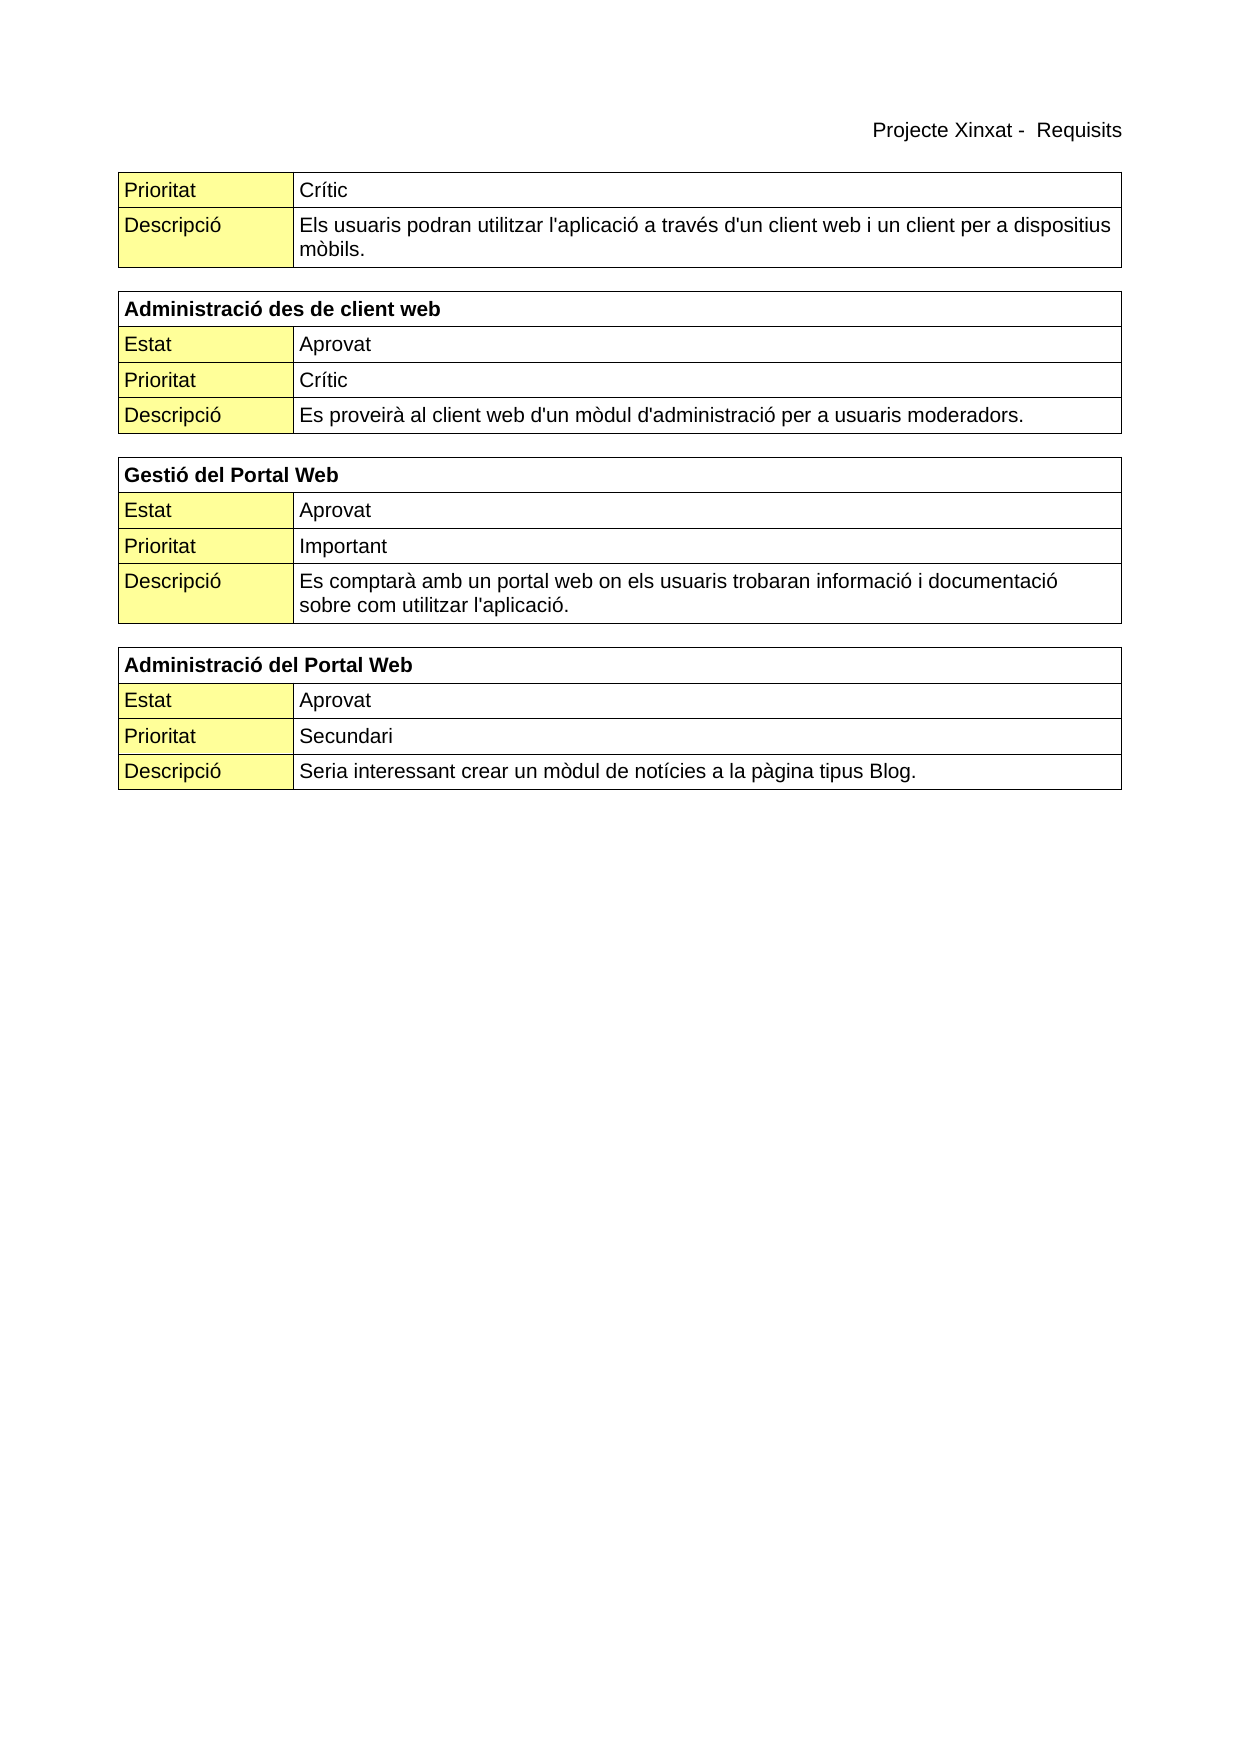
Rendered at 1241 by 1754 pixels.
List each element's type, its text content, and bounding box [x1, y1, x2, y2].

table_cell Prioritat [119, 529, 293, 563]
table_header Administració des de client web [119, 292, 1121, 326]
table_cell Important [294, 529, 1121, 563]
table_cell Descripció [119, 398, 293, 433]
table_cell Prioritat [119, 173, 293, 207]
table_header Administració del Portal Web [119, 648, 1121, 682]
table_cell Secundari [294, 719, 1121, 753]
table_cell Crític [294, 173, 1121, 207]
table_cell Descripció [119, 208, 293, 267]
table_cell Seria interessant crear un mòdul de notícies a la pàgina tipus Blog. [294, 755, 1121, 789]
table_cell Es proveirà al client web d'un mòdul d'administració per a usuaris moderadors. [294, 398, 1121, 433]
table_cell Prioritat [119, 363, 293, 397]
table_cell Es comptarà amb un portal web on els usuaris trobaran informació i documentació sobre com utilitzar l'aplicació. [294, 564, 1121, 623]
table_cell Estat [119, 327, 293, 362]
table_header Gestió del Portal Web [119, 458, 1121, 492]
table_cell Aprovat [294, 493, 1121, 528]
table_cell Estat [119, 493, 293, 528]
table_cell Aprovat [294, 684, 1121, 718]
table_cell Aprovat [294, 327, 1121, 362]
table_cell Els usuaris podran utilitzar l'aplicació a través d'un client web i un client per a dispositius mòbils. [294, 208, 1121, 267]
table_cell Descripció [119, 755, 293, 789]
table_cell Prioritat [119, 719, 293, 753]
table_cell Descripció [119, 564, 293, 623]
table_cell Estat [119, 684, 293, 718]
table_cell Crític [294, 363, 1121, 397]
